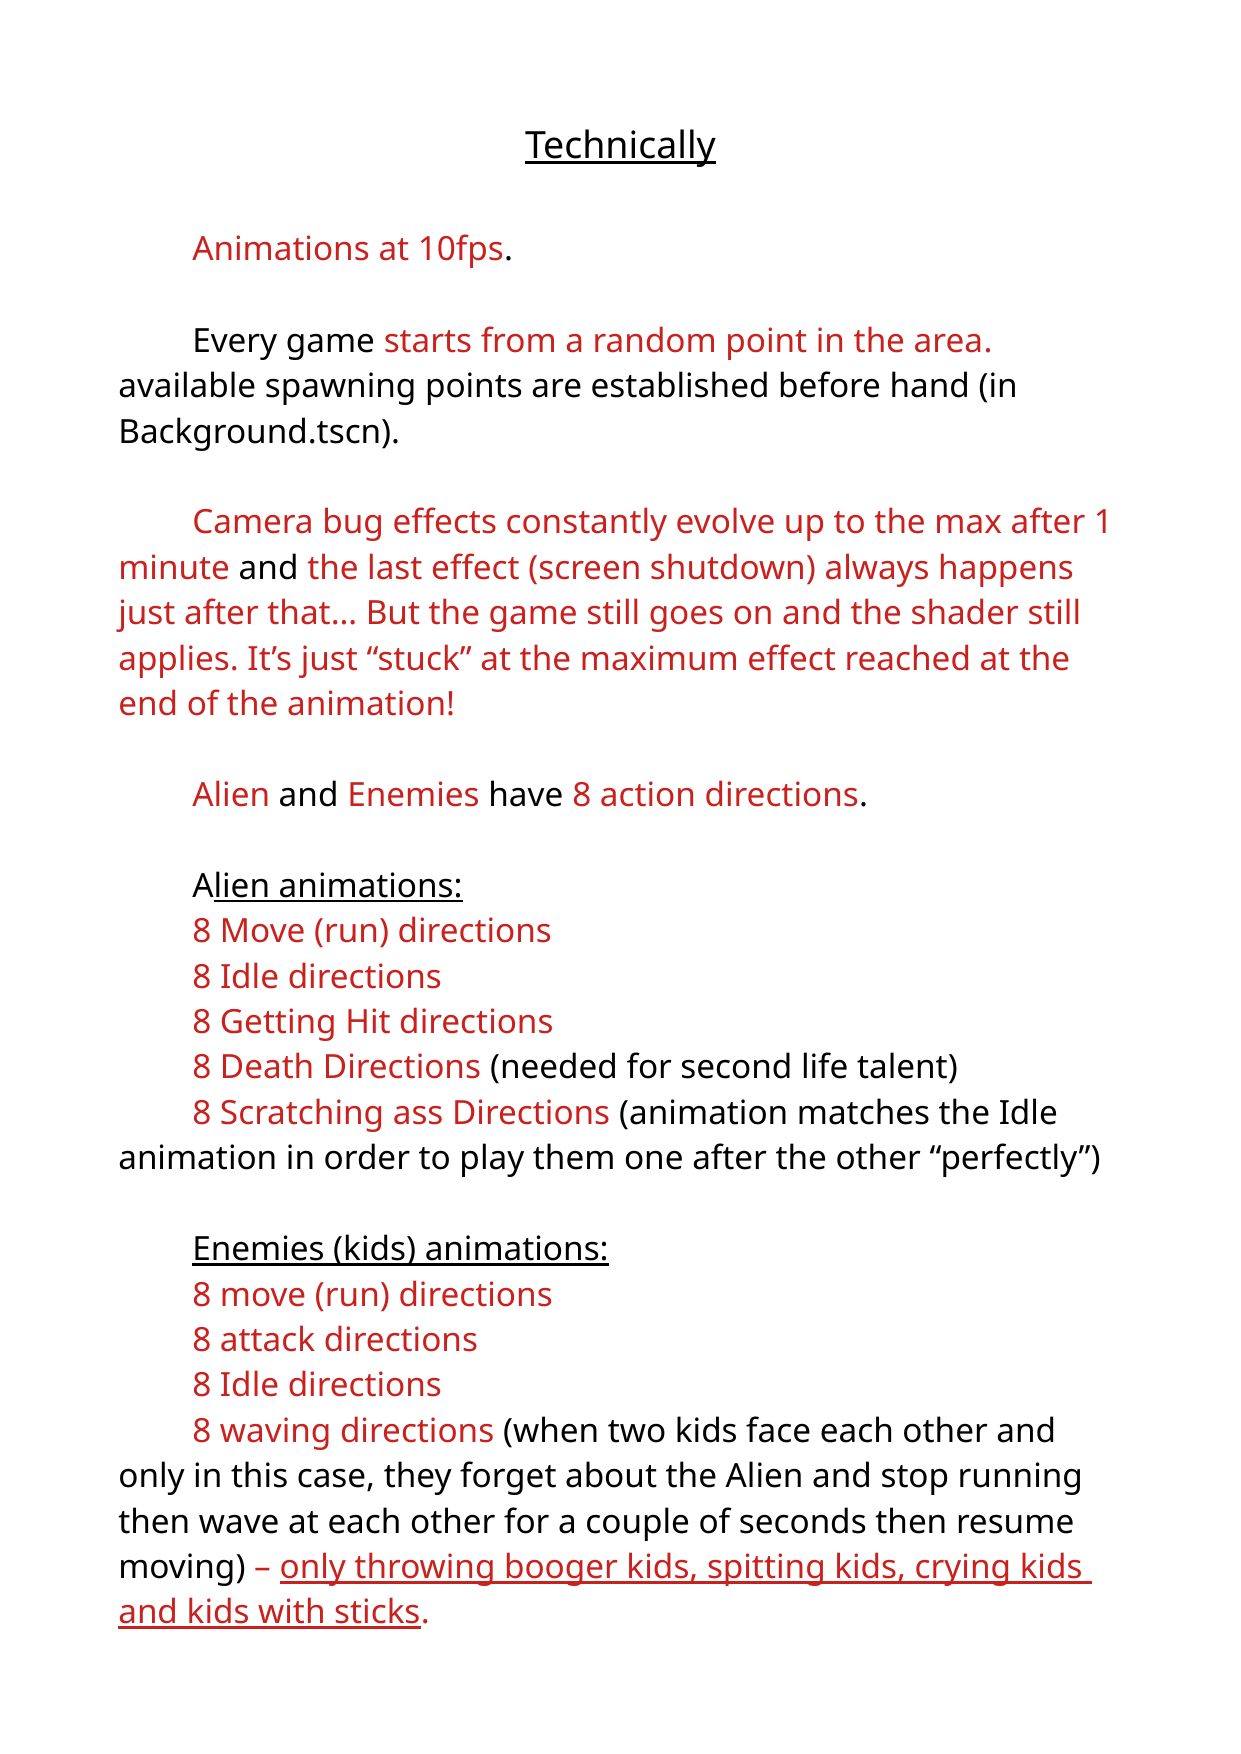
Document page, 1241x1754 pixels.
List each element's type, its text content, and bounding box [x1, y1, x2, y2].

text Animations at 10fps. [118, 220, 1122, 271]
text 8 attack directions [118, 1316, 1122, 1361]
text 8 Move (run) directions [118, 907, 1122, 952]
text 8 Idle directions [118, 1361, 1122, 1407]
text Technically [118, 118, 1122, 169]
text 8 Scratching ass Directions (animation matches the Idle animation in order to play them one after the other “perfectly”) [118, 1089, 1122, 1179]
text Enemies (kids) animations: [118, 1225, 1122, 1270]
text 8 Idle directions [118, 952, 1122, 998]
text Alien animations: [118, 862, 1122, 907]
text Every game starts from a random point in the area. available spawning points are established before hand (in Background.tscn). [118, 317, 1122, 453]
text 8 Death Directions (needed for second life talent) [118, 1043, 1122, 1089]
text 8 waving directions (when two kids face each other and only in this case, they forget about the Alien and stop running then wave at each other for a couple of seconds then resume moving) – only throwing booger kids, spitting kids, crying kids and kids with sticks. [118, 1407, 1122, 1634]
text Alien and Enemies have 8 action directions. [118, 771, 1122, 816]
text 8 move (run) directions [118, 1270, 1122, 1316]
text Camera bug effects constantly evolve up to the max after 1 minute and the last effect (screen shutdown) always happens just after that… But the game still goes on and the shader still applies. It’s just “stuck” at the maximum effect reached at the end of the animation! [118, 498, 1122, 725]
text 8 Getting Hit directions [118, 998, 1122, 1043]
